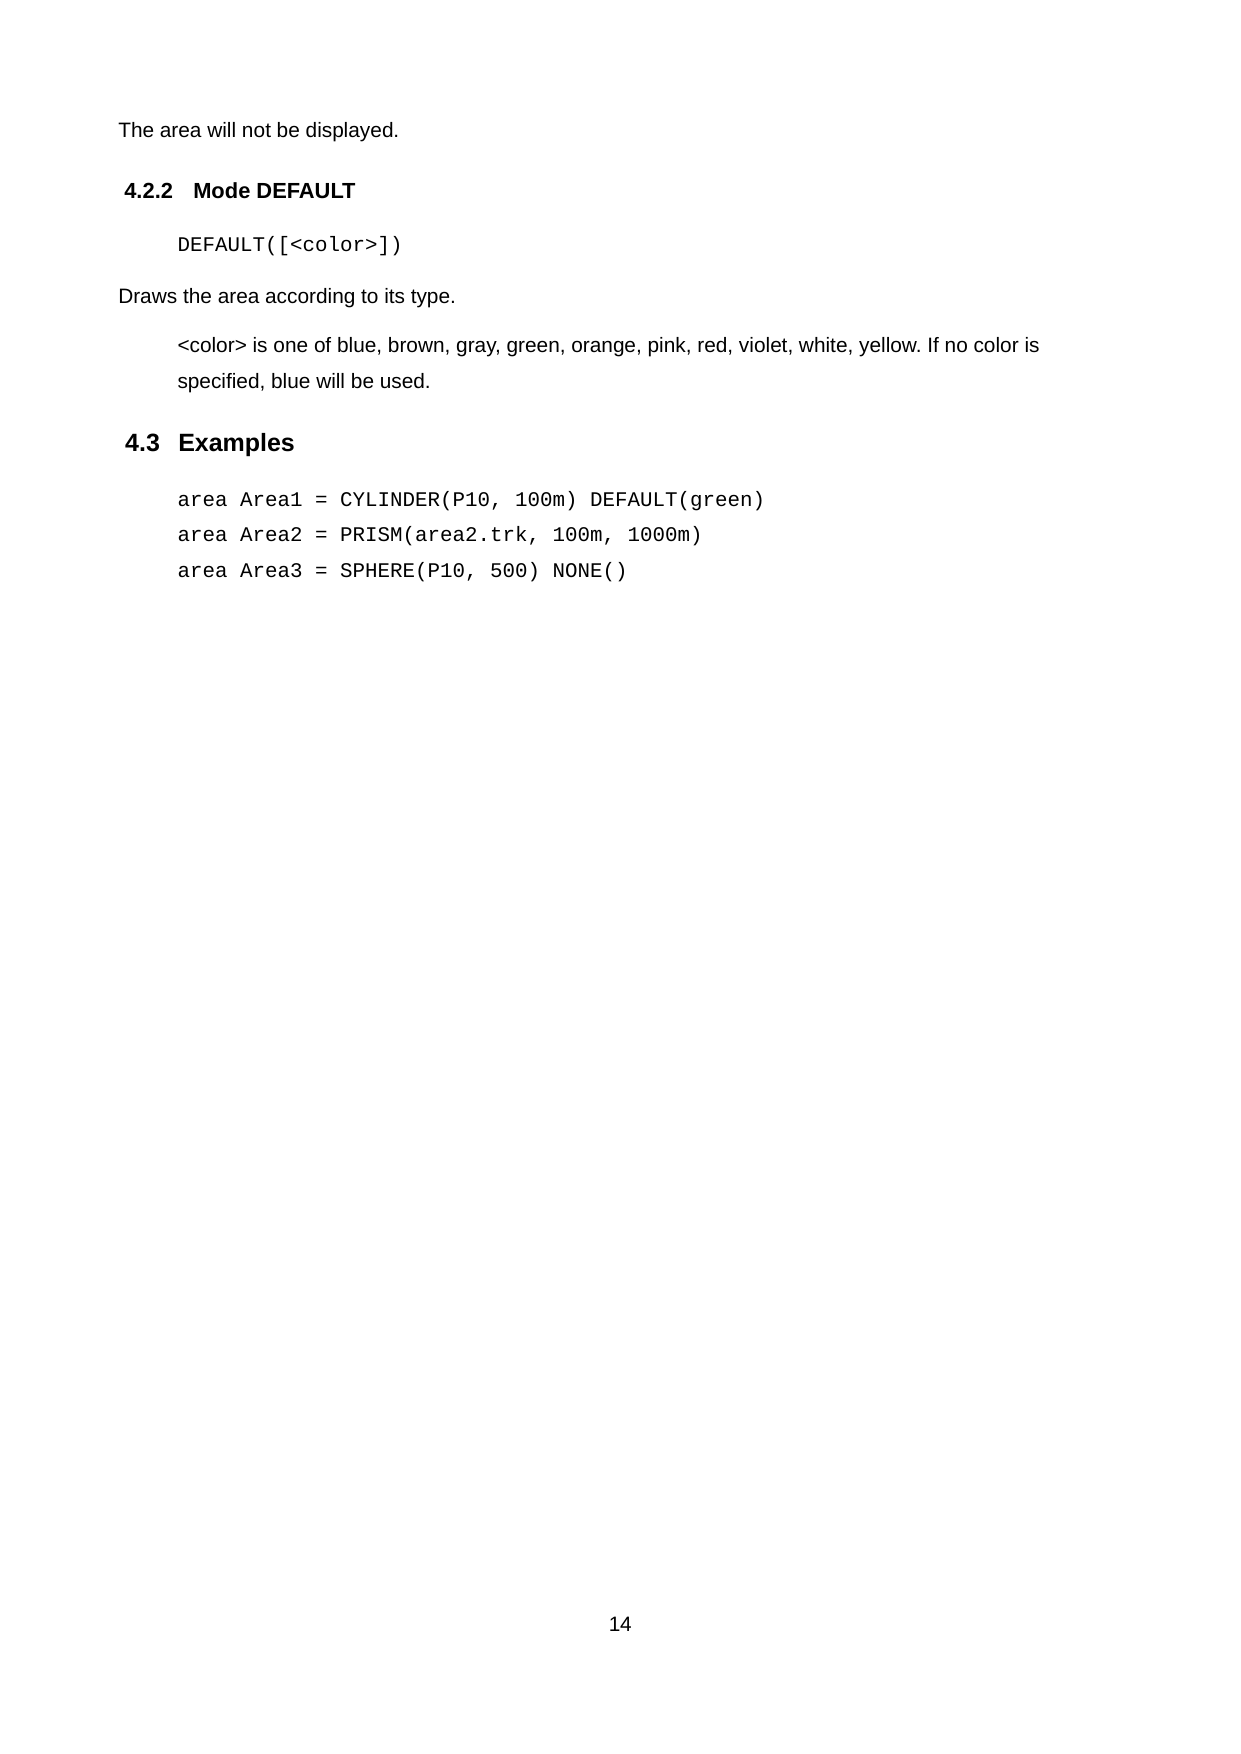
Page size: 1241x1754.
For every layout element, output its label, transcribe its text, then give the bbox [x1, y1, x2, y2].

list <color> is one of blue, brown, gray, green, orange, pink, red, violet, white, yellow. If no color is specified, blue will be used. [177, 332, 1122, 392]
subtitle Mode DEFAULT [118, 178, 1122, 203]
text area Area1 = CYLINDER(P10, 100m) DEFAULT(green) area Area2 = PRISM(area2.trk, 100m, 1000m) area Area3 = SPHERE(P10, 500) NONE() [177, 489, 1063, 583]
text Draws the area according to its type. [118, 284, 1122, 308]
text The area will not be displayed. [118, 118, 1122, 142]
text DEFAULT([<color>]) [177, 234, 1063, 257]
subtitle Examples [118, 428, 1122, 457]
